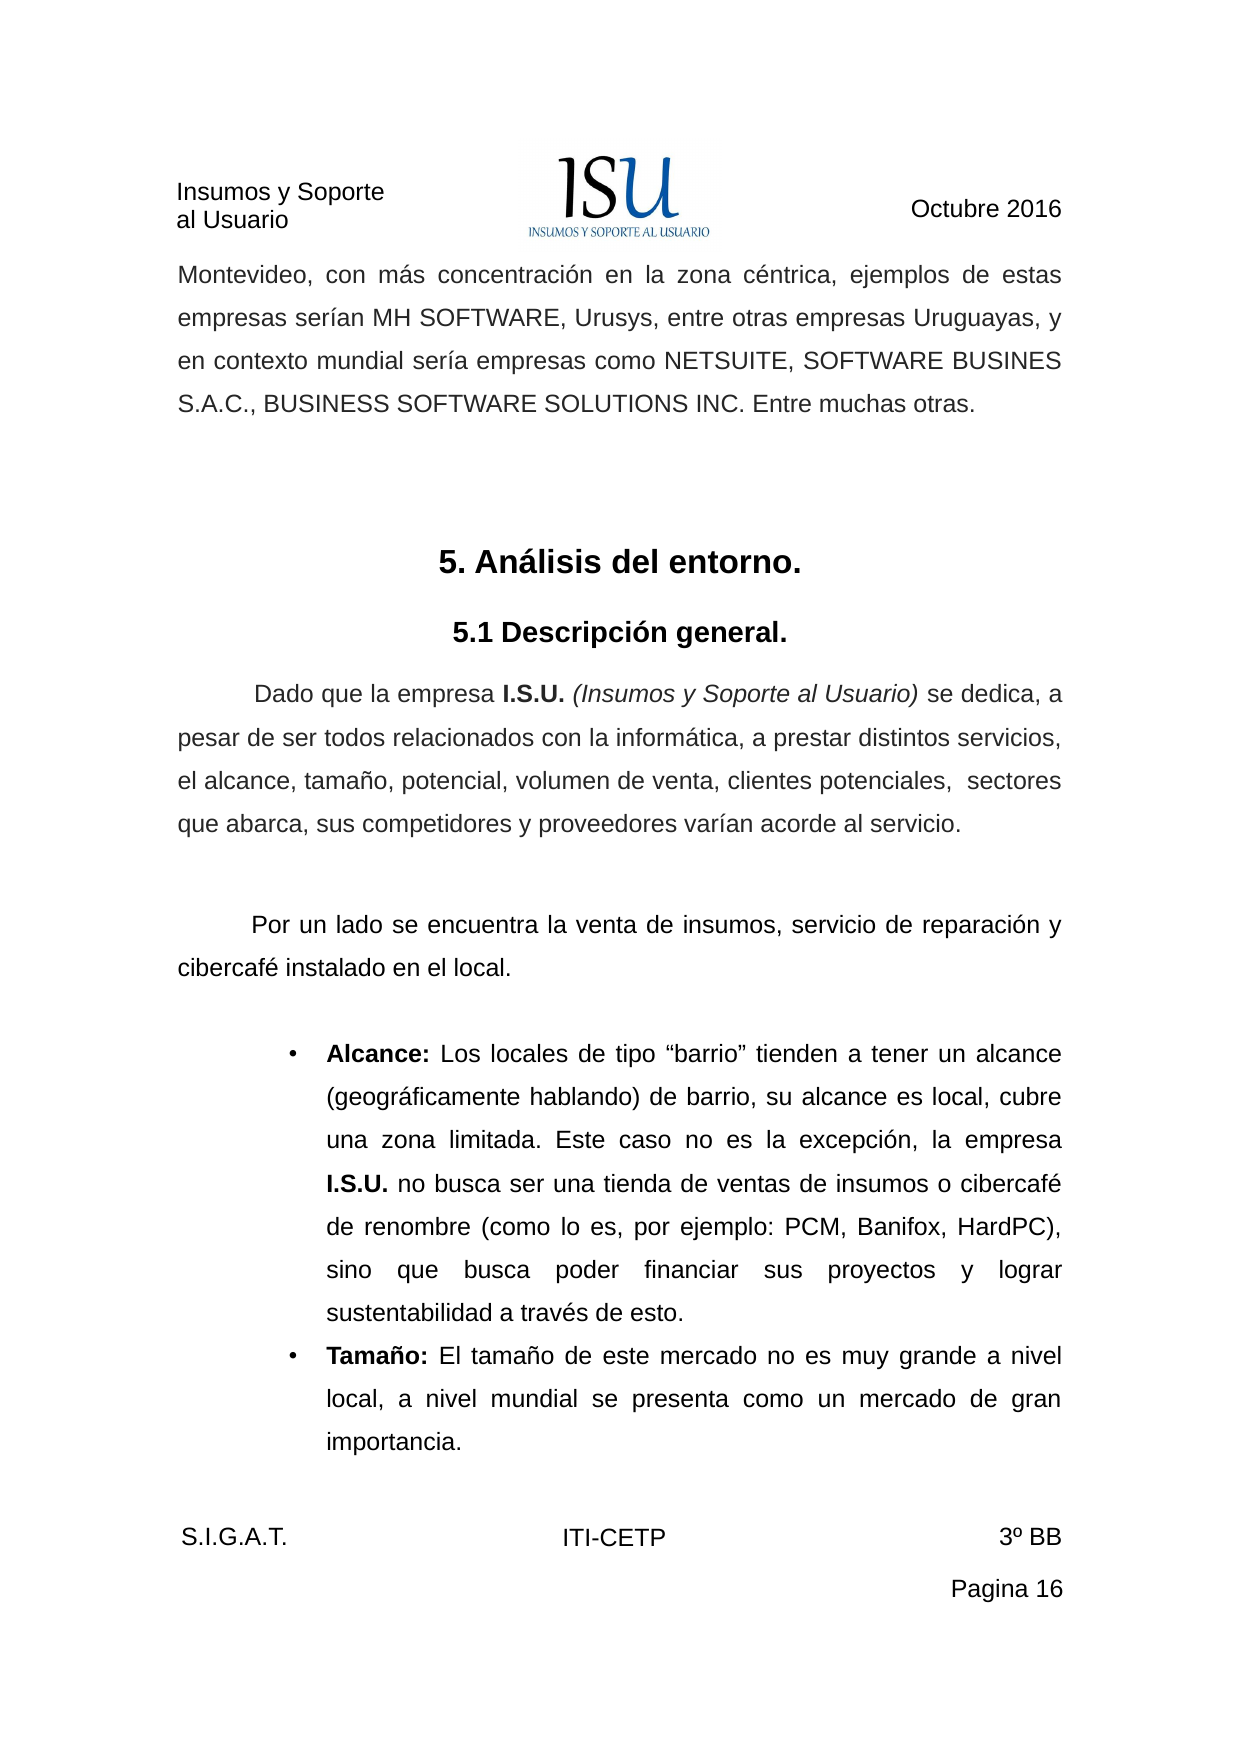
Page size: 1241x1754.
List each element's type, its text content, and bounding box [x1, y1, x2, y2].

list Alcance: Los locales de tipo “barrio” tienden a tener un alcance (geográficamente hablando) de barrio, su alcance es local, cubre una zona limitada. Este caso no es la excepción, la empresa I.S.U. no busca ser una tienda de ventas de insumos o cibercafé de renombre (como lo es, por ejemplo: PCM, Banifox, HardPC), sino que busca poder financiar sus proyectos y lograr sustentabilidad a través de esto. [288, 1039, 1063, 1327]
text 5.1 Descripción general. [177, 614, 1063, 648]
text Montevideo, con más concentración en la zona céntrica, ejemplos de estas empresas serían MH SOFTWARE, Urusys, entre otras empresas Uruguayas, y en contexto mundial sería empresas como NETSUITE, SOFTWARE BUSINES S.A.C., BUSINESS SOFTWARE SOLUTIONS INC. Entre muchas otras. [177, 260, 1063, 418]
text Dado que la empresa I.S.U. (Insumos y Soporte al Usuario) se dedica, a pesar de ser todos relacionados con la informática, a prestar distintos servicios, el alcance, tamaño, potencial, volumen de venta, clientes potenciales, sectores que abarca, sus competidores y proveedores varían acorde al servicio. [177, 679, 1063, 838]
list Tamaño: El tamaño de este mercado no es muy grande a nivel local, a nivel mundial se presenta como un mercado de gran importancia. [288, 1341, 1063, 1456]
picture [517, 138, 723, 252]
text 5. Análisis del entorno. [177, 542, 1063, 581]
text Por un lado se encuentra la venta de insumos, servicio de reparación y cibercafé instalado en el local. [177, 910, 1063, 982]
